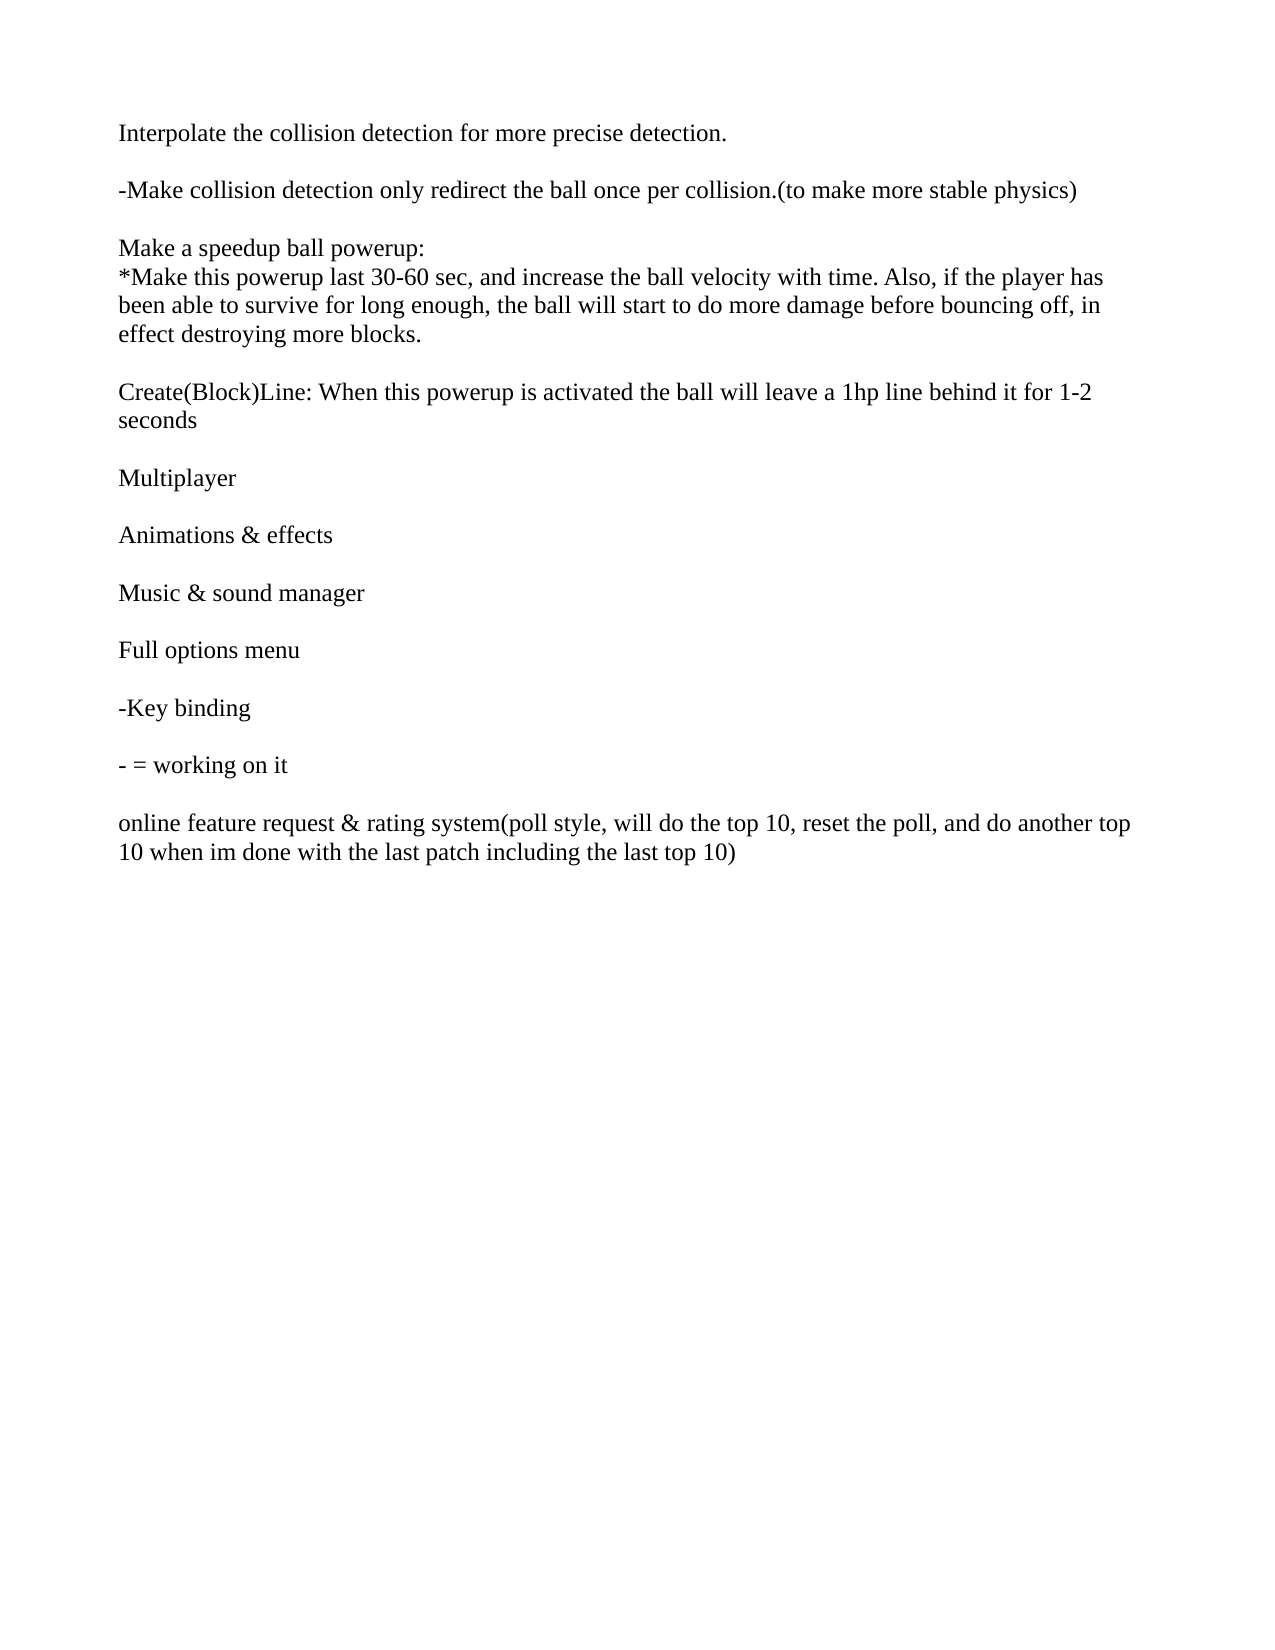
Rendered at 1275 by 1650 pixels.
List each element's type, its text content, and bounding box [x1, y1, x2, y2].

text Create(Block)Line: When this powerup is activated the ball will leave a 1hp line behind it for 1-2 seconds [118, 377, 1157, 434]
text Music & sound manager [118, 578, 1157, 607]
text online feature request & rating system(poll style, will do the top 10, reset the poll, and do another top 10 when im done with the last patch including the last top 10) [118, 808, 1157, 866]
text - = working on it [118, 751, 1157, 779]
text Animations & effects [118, 521, 1157, 549]
text -Key binding [118, 693, 1157, 722]
text *Make this powerup last 30-60 sec, and increase the ball velocity with time. Also, if the player has been able to survive for long enough, the ball will start to do more damage before bouncing off, in effect destroying more blocks. [118, 262, 1157, 348]
text Interpolate the collision detection for more precise detection. [118, 118, 1157, 147]
text Make a speedup ball powerup: [118, 233, 1157, 262]
text Multiplayer [118, 463, 1157, 492]
text -Make collision detection only redirect the ball once per collision.(to make more stable physics) [118, 176, 1157, 204]
text Full options menu [118, 636, 1157, 664]
